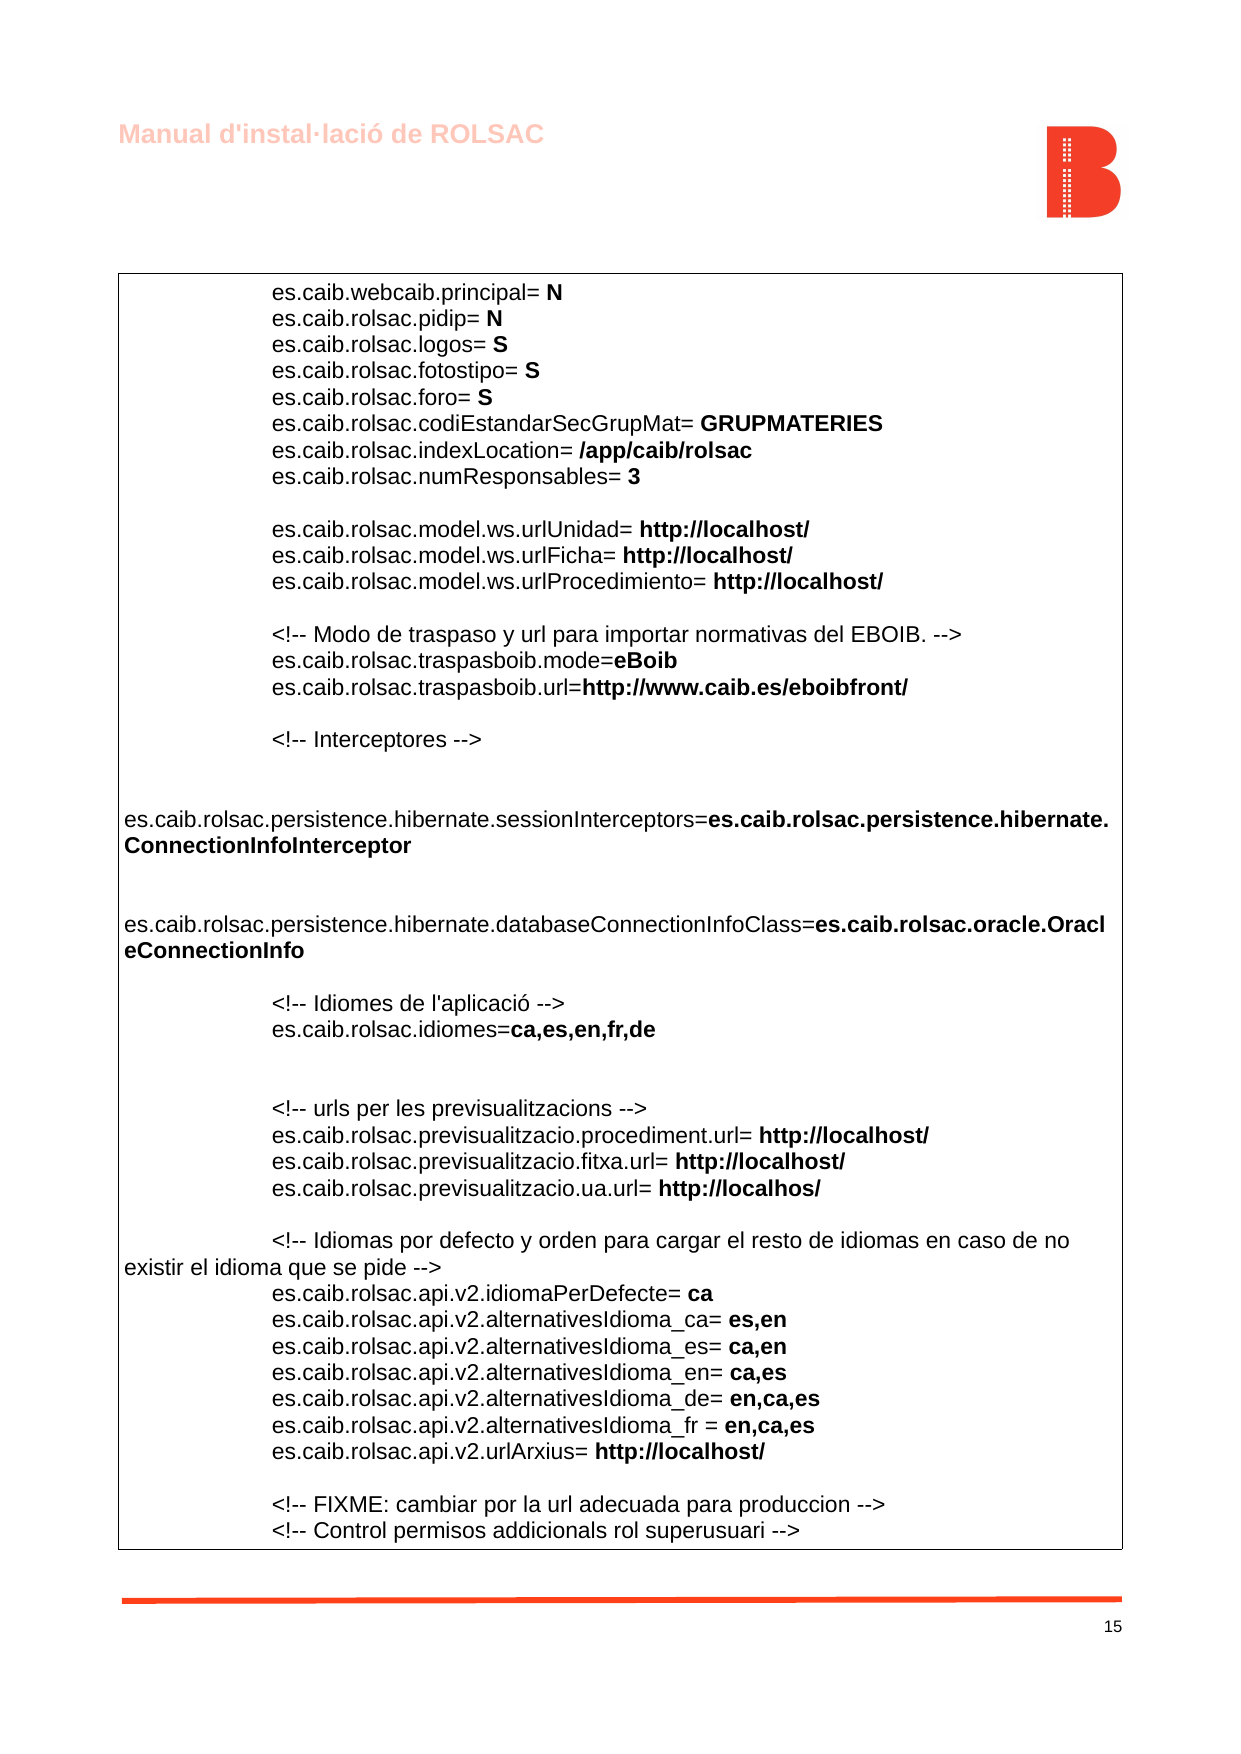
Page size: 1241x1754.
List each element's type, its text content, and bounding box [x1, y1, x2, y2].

picture [1036, 124, 1130, 221]
table_header es.caib.webcaib.principal= N es.caib.rolsac.pidip= N es.caib.rolsac.logos= S es.caib.rolsac.fotostipo= S es.caib.rolsac.foro= S es.caib.rolsac.codiEstandarSecGrupMat= GRUPMATERIES es.caib.rolsac.indexLocation= /app/caib/rolsac es.caib.rolsac.numResponsables= 3 es.caib.rolsac.model.ws.urlUnidad= http://localhost/ es.caib.rolsac.model.ws.urlFicha= http://localhost/ es.caib.rolsac.model.ws.urlProcedimiento= http://localhost/ <!-- Modo de traspaso y url para importar normativas del EBOIB. --> es.caib.rolsac.traspasboib.mode=eBoib es.caib.rolsac.traspasboib.url=http://www.caib.es/eboibfront/ <!-- Interceptores --> es.caib.rolsac.persistence.hibernate.sessionInterceptors=es.caib.rolsac.persistence.hibernate.ConnectionInfoInterceptor es.caib.rolsac.persistence.hibernate.databaseConnectionInfoClass=es.caib.rolsac.oracle.OracleConnectionInfo <!-- Idiomes de l'aplicació --> es.caib.rolsac.idiomes=ca,es,en,fr,de <!-- urls per les previsualitzacions --> es.caib.rolsac.previsualitzacio.procediment.url= http://localhost/ es.caib.rolsac.previsualitzacio.fitxa.url= http://localhost/ es.caib.rolsac.previsualitzacio.ua.url= http://localhos/ <!-- Idiomas por defecto y orden para cargar el resto de idiomas en caso de no existir el idioma que se pide --> es.caib.rolsac.api.v2.idiomaPerDefecte= ca es.caib.rolsac.api.v2.alternativesIdioma_ca= es,en es.caib.rolsac.api.v2.alternativesIdioma_es= ca,en es.caib.rolsac.api.v2.alternativesIdioma_en= ca,es es.caib.rolsac.api.v2.alternativesIdioma_de= en,ca,es es.caib.rolsac.api.v2.alternativesIdioma_fr = en,ca,es es.caib.rolsac.api.v2.urlArxius= http://localhost/ <!-- FIXME: cambiar por la url adecuada para produccion --> <!-- Control permisos addicionals rol superusuari --> [119, 274, 1122, 1549]
